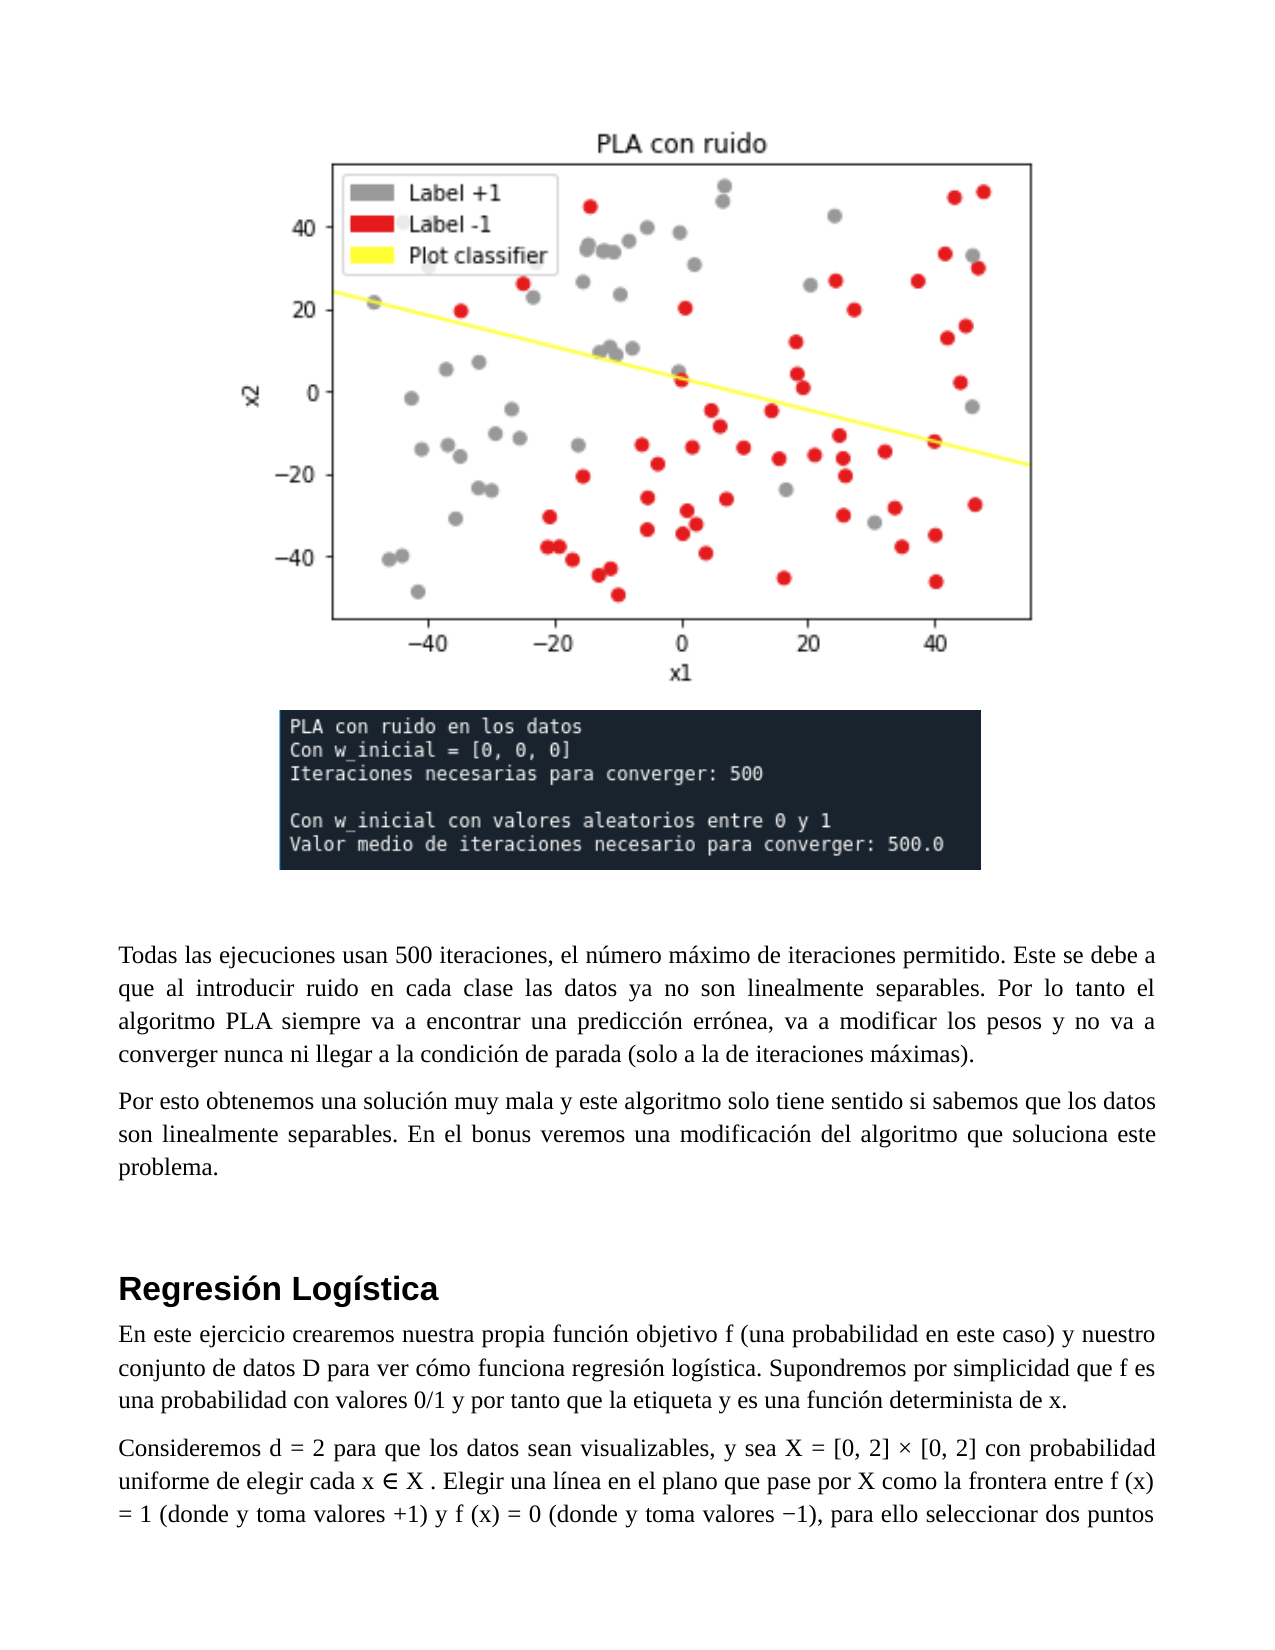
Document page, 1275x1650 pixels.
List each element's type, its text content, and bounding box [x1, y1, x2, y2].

picture [230, 118, 1045, 698]
text Consideremos d = 2 para que los datos sean visualizables, y sea X = [0, 2] × [0, 2] con probabilidad uniforme de elegir cada x ∈ X . Elegir una línea en el plano que pase por X como la frontera entre f (x) = 1 (donde y toma valores +1) y f (x) = 0 (donde y toma valores −1), para ello seleccionar dos puntos [118, 1433, 1157, 1528]
text Por esto obtenemos una solución muy mala y este algoritmo solo tiene sentido si sabemos que los datos son linealmente separables. En el bonus veremos una modificación del algoritmo que soluciona este problema. [118, 1086, 1157, 1181]
subtitle Regresión Logística [118, 1268, 1157, 1307]
text Todas las ejecuciones usan 500 iteraciones, el número máximo de iteraciones permitido. Este se debe a que al introducir ruido en cada clase las datos ya no son linealmente separables. Por lo tanto el algoritmo PLA siempre va a encontrar una predicción errónea, va a modificar los pesos y no va a converger nunca ni llegar a la condición de parada (solo a la de iteraciones máximas). [118, 940, 1157, 1067]
picture [279, 710, 981, 870]
text En este ejercicio crearemos nuestra propia función objetivo f (una probabilidad en este caso) y nuestro conjunto de datos D para ver cómo funciona regresión logística. Supondremos por simplicidad que f es una probabilidad con valores 0/1 y por tanto que la etiqueta y es una función determinista de x. [118, 1319, 1157, 1414]
